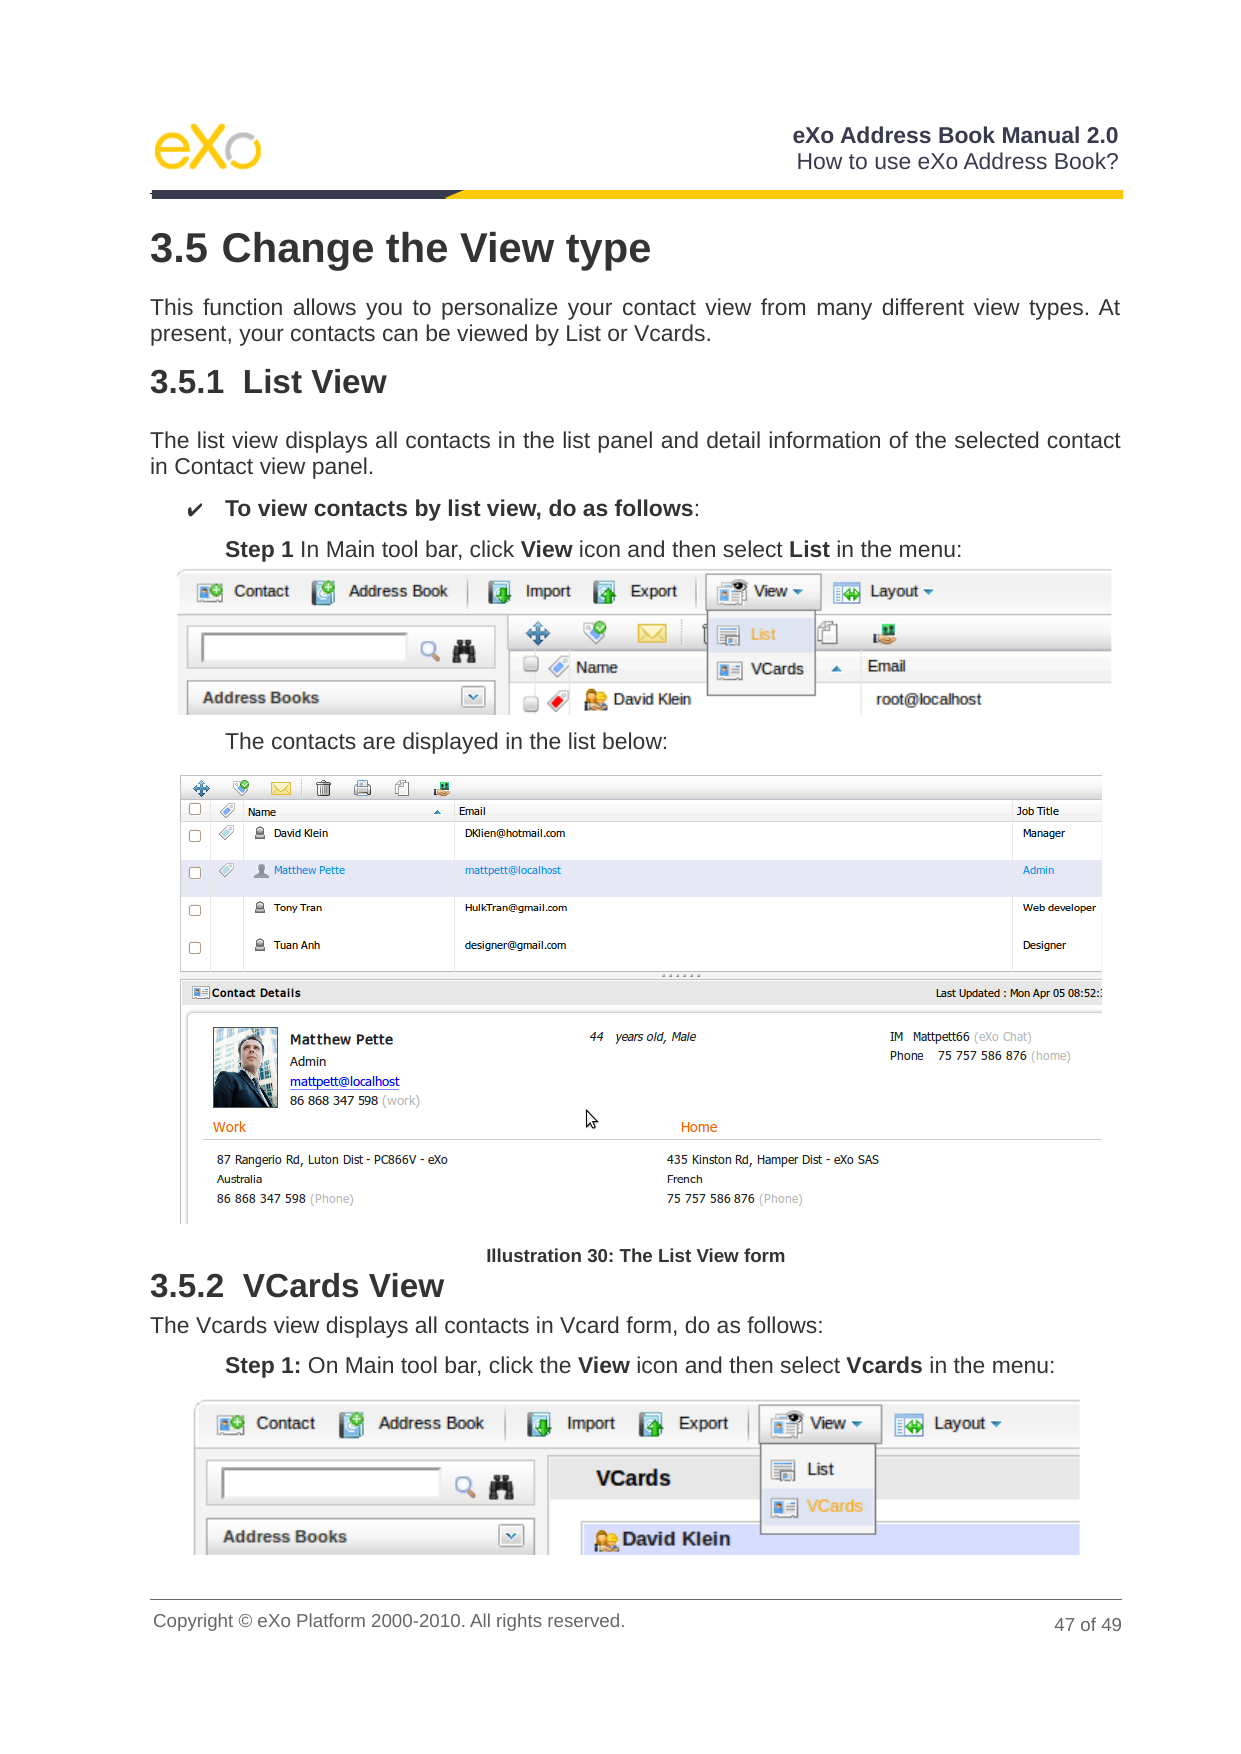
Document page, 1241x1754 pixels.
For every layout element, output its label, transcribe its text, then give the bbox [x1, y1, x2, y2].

picture [155, 123, 262, 170]
text This function allows you to personalize your contact view from many different view types. At present, your contacts can be viewed by List or Vcards. [150, 294, 1122, 347]
picture [151, 190, 1124, 199]
subtitle [1102, 775, 1122, 850]
subtitle Change the View type [150, 223, 1122, 271]
list To view contacts by list view, do as follows: [187, 494, 1122, 521]
list The contacts are displayed in the list below: [187, 577, 1122, 754]
subtitle List View [150, 362, 1122, 400]
subtitle VCards View [150, 1267, 1122, 1305]
picture [192, 1397, 1080, 1555]
text The list view displays all contacts in the list panel and detail information of the selected contact in Contact view panel. [150, 427, 1122, 479]
list Step 1: On Main tool bar, click the View icon and then select Vcards in the menu: [187, 1352, 1122, 1378]
subtitle [150, 775, 180, 850]
picture [177, 565, 1112, 715]
picture [180, 775, 1102, 1224]
text Illustration 30: The List View form [150, 850, 1122, 1267]
list Step 1 In Main tool bar, click View icon and then select List in the menu: [187, 536, 1122, 562]
text The Vcards view displays all contacts in Vcard form, do as follows: [150, 1312, 1122, 1339]
